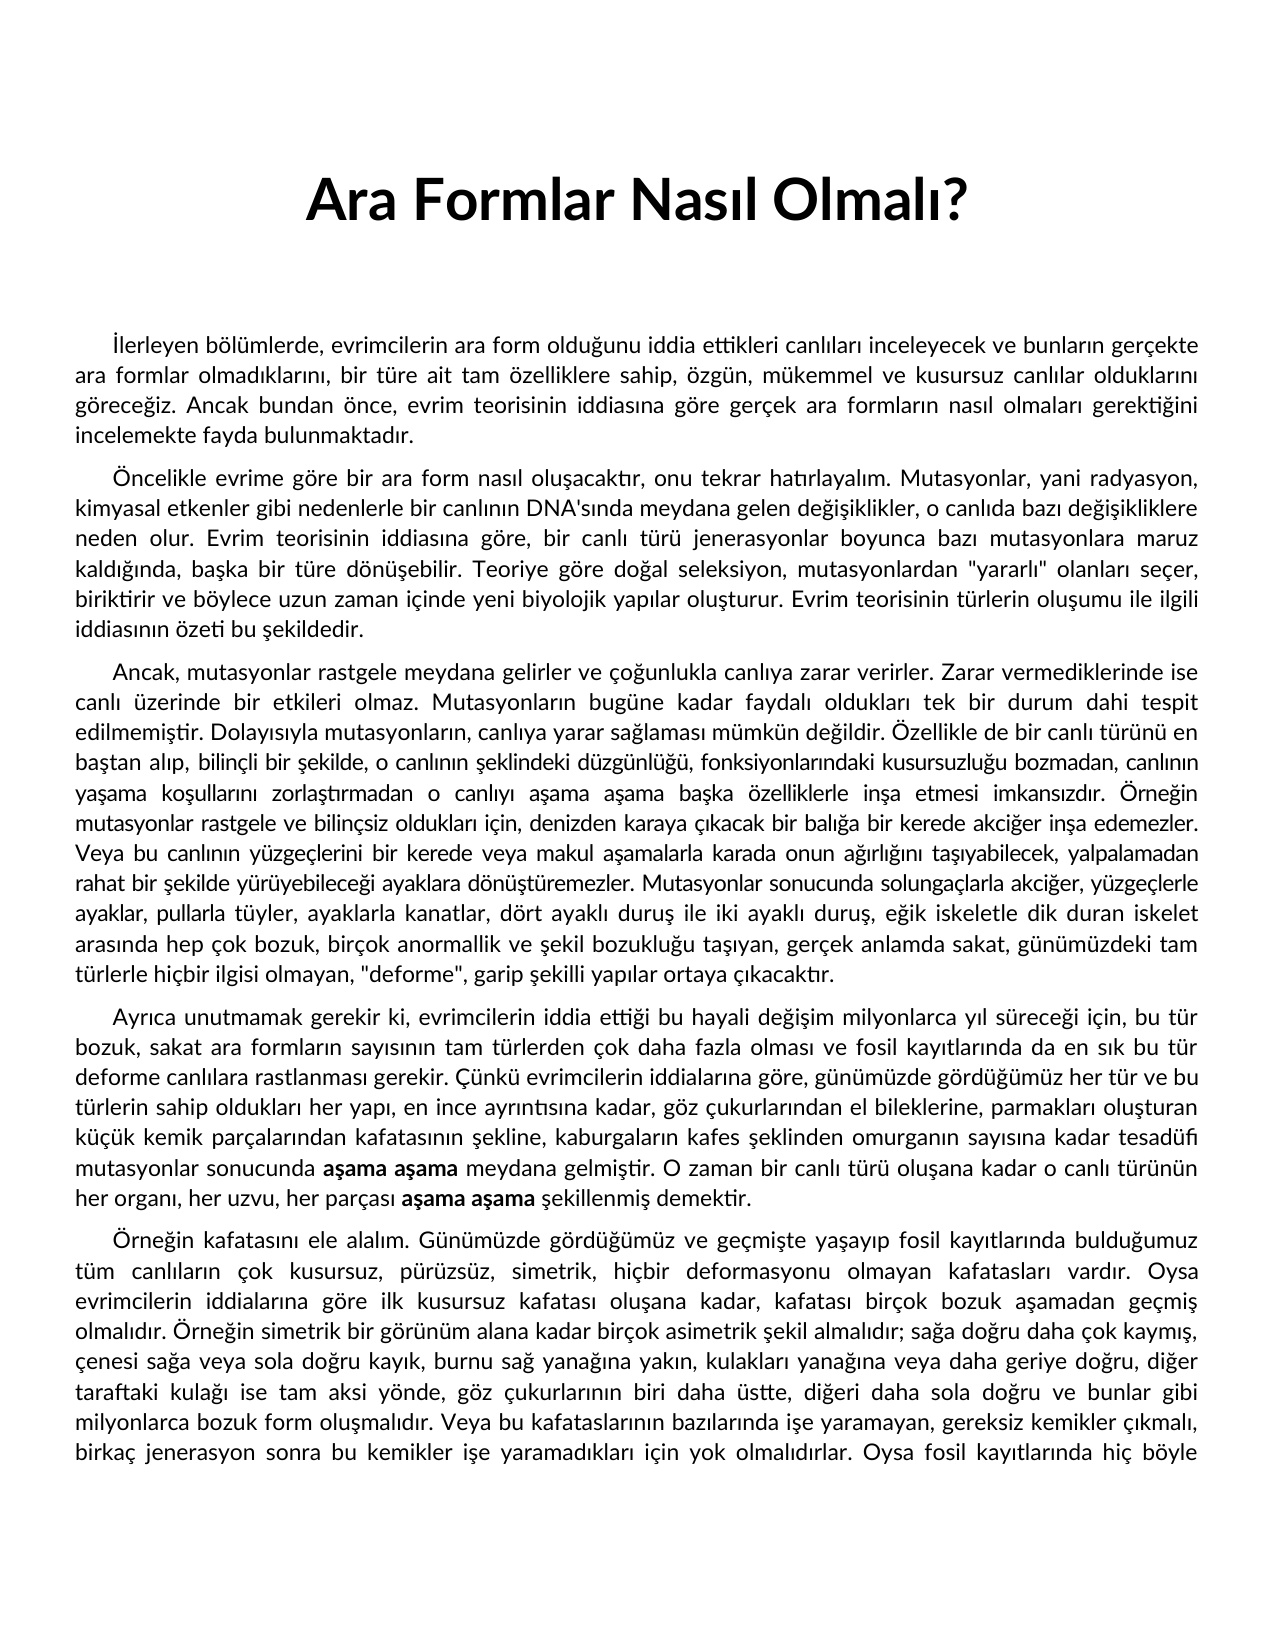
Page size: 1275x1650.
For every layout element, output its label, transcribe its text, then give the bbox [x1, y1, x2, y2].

text İlerleyen bölümlerde, evrimcilerin ara form olduğunu iddia ettikleri canlıları inceleyecek ve bunların gerçekte ara formlar olmadıklarını, bir türe ait tam özelliklere sahip, özgün, mükemmel ve kusursuz canlılar olduklarını göreceğiz. Ancak bundan önce, evrim teorisinin iddiasına göre gerçek ara formların nasıl olmaları gerektiğini incelemekte fayda bulunmaktadır. [75, 330, 1200, 448]
text Örneğin kafatasını ele alalım. Günümüzde gördüğümüz ve geçmişte yaşayıp fosil kayıtlarında bulduğumuz tüm canlıların çok kusursuz, pürüzsüz, simetrik, hiçbir deformasyonu olmayan kafatasları vardır. Oysa evrimcilerin iddialarına göre ilk kusursuz kafatası oluşana kadar, kafatası birçok bozuk aşamadan geçmiş olmalıdır. Örneğin simetrik bir görünüm alana kadar birçok asimetrik şekil almalıdır; sağa doğru daha çok kaymış, çenesi sağa veya sola doğru kayık, burnu sağ yanağına yakın, kulakları yanağına veya daha geriye doğru, diğer taraftaki kulağı ise tam aksi yönde, göz çukurlarının biri daha üstte, diğeri daha sola doğru ve bunlar gibi milyonlarca bozuk form oluşmalıdır. Veya bu kafataslarının bazılarında işe yaramayan, gereksiz kemikler çıkmalı, birkaç jenerasyon sonra bu kemikler işe yaramadıkları için yok olmalıdırlar. Oysa fosil kayıtlarında hiç böyle [75, 1226, 1200, 1465]
text Ancak, mutasyonlar rastgele meydana gelirler ve çoğunlukla canlıya zarar verirler. Zarar vermediklerinde ise canlı üzerinde bir etkileri olmaz. Mutasyonların bugüne kadar faydalı oldukları tek bir durum dahi tespit edilmemiştir. Dolayısıyla mutasyonların, canlıya yarar sağlaması mümkün değildir. Özellikle de bir canlı türünü en baştan alıp, bilinçli bir şekilde, o canlının şeklindeki düzgünlüğü, fonksiyonlarındaki kusursuzluğu bozmadan, canlının yaşama koşullarını zorlaştırmadan o canlıyı aşama aşama başka özelliklerle inşa etmesi imkansızdır. Örneğin mutasyonlar rastgele ve bilinçsiz oldukları için, denizden karaya çıkacak bir balığa bir kerede akciğer inşa edemezler. Veya bu canlının yüzgeçlerini bir kerede veya makul aşamalarla karada onun ağırlığını taşıyabilecek, yalpalamadan rahat bir şekilde yürüyebileceği ayaklara dönüştüremezler. Mutasyonlar sonucunda solungaçlarla akciğer, yüzgeçlerle ayaklar, pullarla tüyler, ayaklarla kanatlar, dört ayaklı duruş ile iki ayaklı duruş, eğik iskeletle dik duran iskelet arasında hep çok bozuk, birçok anormallik ve şekil bozukluğu taşıyan, gerçek anlamda sakat, günümüzdeki tam türlerle hiçbir ilgisi olmayan, "deforme", garip şekilli yapılar ortaya çıkacaktır. [75, 657, 1200, 987]
text Öncelikle evrime göre bir ara form nasıl oluşacaktır, onu tekrar hatırlayalım. Mutasyonlar, yani radyasyon, kimyasal etkenler gibi nedenlerle bir canlının DNA'sında meydana gelen değişiklikler, o canlıda bazı değişikliklere neden olur. Evrim teorisinin iddiasına göre, bir canlı türü jenerasyonlar boyunca bazı mutasyonlara maruz kaldığında, başka bir türe dönüşebilir. Teoriye göre doğal seleksiyon, mutasyonlardan "yararlı" olanları seçer, biriktirir ve böylece uzun zaman içinde yeni biyolojik yapılar oluşturur. Evrim teorisinin türlerin oluşumu ile ilgili iddiasının özeti bu şekildedir. [75, 464, 1200, 642]
text Ayrıca unutmamak gerekir ki, evrimcilerin iddia ettiği bu hayali değişim milyonlarca yıl süreceği için, bu tür bozuk, sakat ara formların sayısının tam türlerden çok daha fazla olması ve fosil kayıtlarında da en sık bu tür deforme canlılara rastlanması gerekir. Çünkü evrimcilerin iddialarına göre, günümüzde gördüğümüz her tür ve bu türlerin sahip oldukları her yapı, en ince ayrıntısına kadar, göz çukurlarından el bileklerine, parmakları oluşturan küçük kemik parçalarından kafatasının şekline, kaburgaların kafes şeklinden omurganın sayısına kadar tesadüfi mutasyonlar sonucunda aşama aşama meydana gelmiştir. O zaman bir canlı türü oluşana kadar o canlı türünün her organı, her uzvu, her parçası aşama aşama şekillenmiş demektir. [75, 1002, 1200, 1211]
subtitle Ara Formlar Nasıl Olmalı? [75, 162, 1200, 232]
